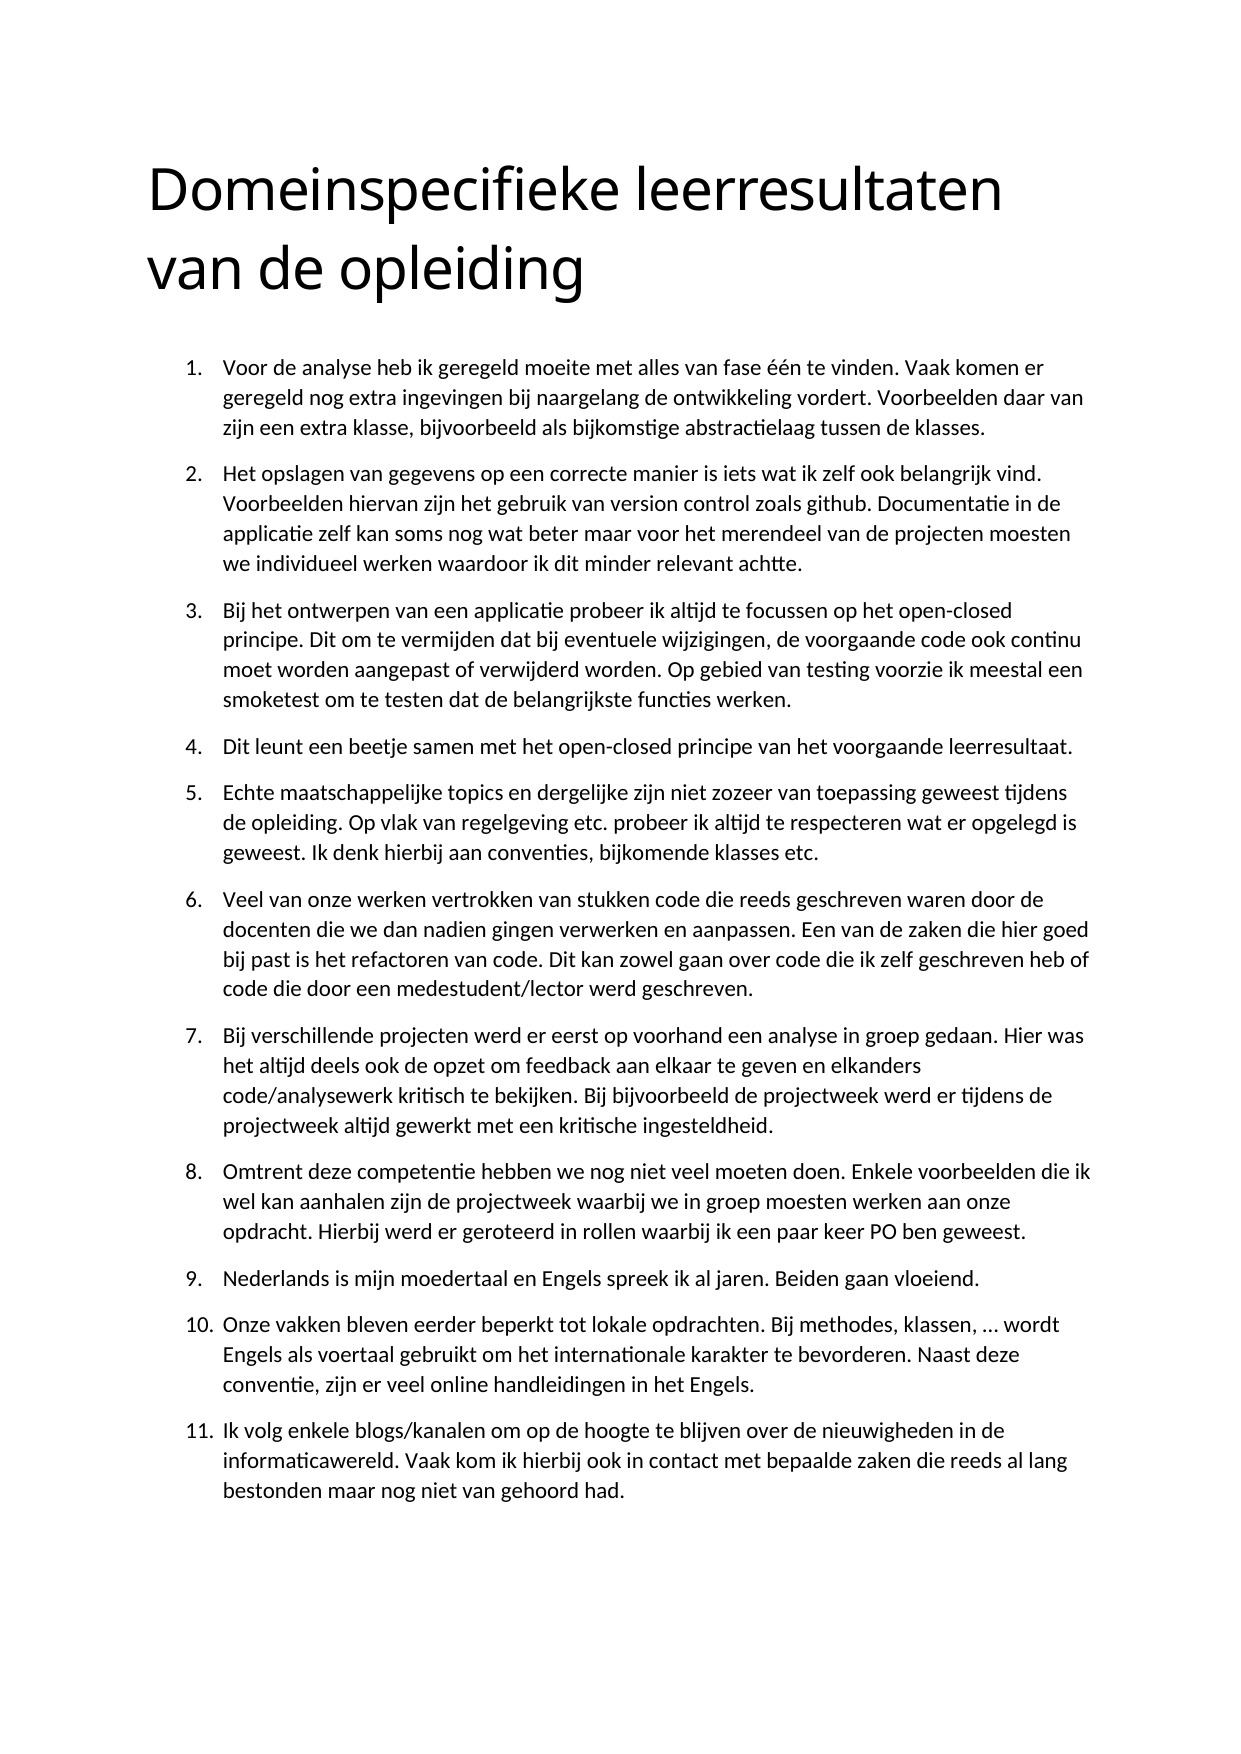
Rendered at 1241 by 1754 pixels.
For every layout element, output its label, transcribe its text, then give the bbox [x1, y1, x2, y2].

list Voor de analyse heb ik geregeld moeite met alles van fase één te vinden. Vaak komen er geregeld nog extra ingevingen bij naargelang de ontwikkeling vordert. Voorbeelden daar van zijn een extra klasse, bijvoorbeeld als bijkomstige abstractielaag tussen de klasses. [185, 353, 1093, 441]
list Bij het ontwerpen van een applicatie probeer ik altijd te focussen op het open-closed principe. Dit om te vermijden dat bij eventuele wijzigingen, de voorgaande code ook continu moet worden aangepast of verwijderd worden. Op gebied van testing voorzie ik meestal een smoketest om te testen dat de belangrijkste functies werken. [185, 596, 1093, 713]
list Het opslagen van gegevens op een correcte manier is iets wat ik zelf ook belangrijk vind. Voorbeelden hiervan zijn het gebruik van version control zoals github. Documentatie in de applicatie zelf kan soms nog wat beter maar voor het merendeel van de projecten moesten we individueel werken waardoor ik dit minder relevant achtte. [185, 459, 1093, 577]
list Nederlands is mijn moedertaal en Engels spreek ik al jaren. Beiden gaan vloeiend. [185, 1264, 1093, 1292]
list Bij verschillende projecten werd er eerst op voorhand een analyse in groep gedaan. Hier was het altijd deels ook de opzet om feedback aan elkaar te geven en elkanders code/analysewerk kritisch te bekijken. Bij bijvoorbeeld de projectweek werd er tijdens de projectweek altijd gewerkt met een kritische ingesteldheid. [185, 1021, 1093, 1139]
list Ik volg enkele blogs/kanalen om op de hoogte te blijven over de nieuwigheden in de informaticawereld. Vaak kom ik hierbij ook in contact met bepaalde zaken die reeds al lang bestonden maar nog niet van gehoord had. [185, 1417, 1093, 1504]
text Domeinspecifieke leerresultaten van de opleiding [148, 148, 1093, 307]
list Veel van onze werken vertrokken van stukken code die reeds geschreven waren door de docenten die we dan nadien gingen verwerken en aanpassen. Een van de zaken die hier goed bij past is het refactoren van code. Dit kan zowel gaan over code die ik zelf geschreven heb of code die door een medestudent/lector werd geschreven. [185, 885, 1093, 1003]
list Echte maatschappelijke topics en dergelijke zijn niet zozeer van toepassing geweest tijdens de opleiding. Op vlak van regelgeving etc. probeer ik altijd te respecteren wat er opgelegd is geweest. Ik denk hierbij aan conventies, bijkomende klasses etc. [185, 778, 1093, 866]
list Dit leunt een beetje samen met het open-closed principe van het voorgaande leerresultaat. [185, 732, 1093, 760]
list Onze vakken bleven eerder beperkt tot lokale opdrachten. Bij methodes, klassen, … wordt Engels als voertaal gebruikt om het internationale karakter te bevorderen. Naast deze conventie, zijn er veel online handleidingen in het Engels. [185, 1310, 1093, 1398]
list Omtrent deze competentie hebben we nog niet veel moeten doen. Enkele voorbeelden die ik wel kan aanhalen zijn de projectweek waarbij we in groep moesten werken aan onze opdracht. Hierbij werd er geroteerd in rollen waarbij ik een paar keer PO ben geweest. [185, 1157, 1093, 1245]
